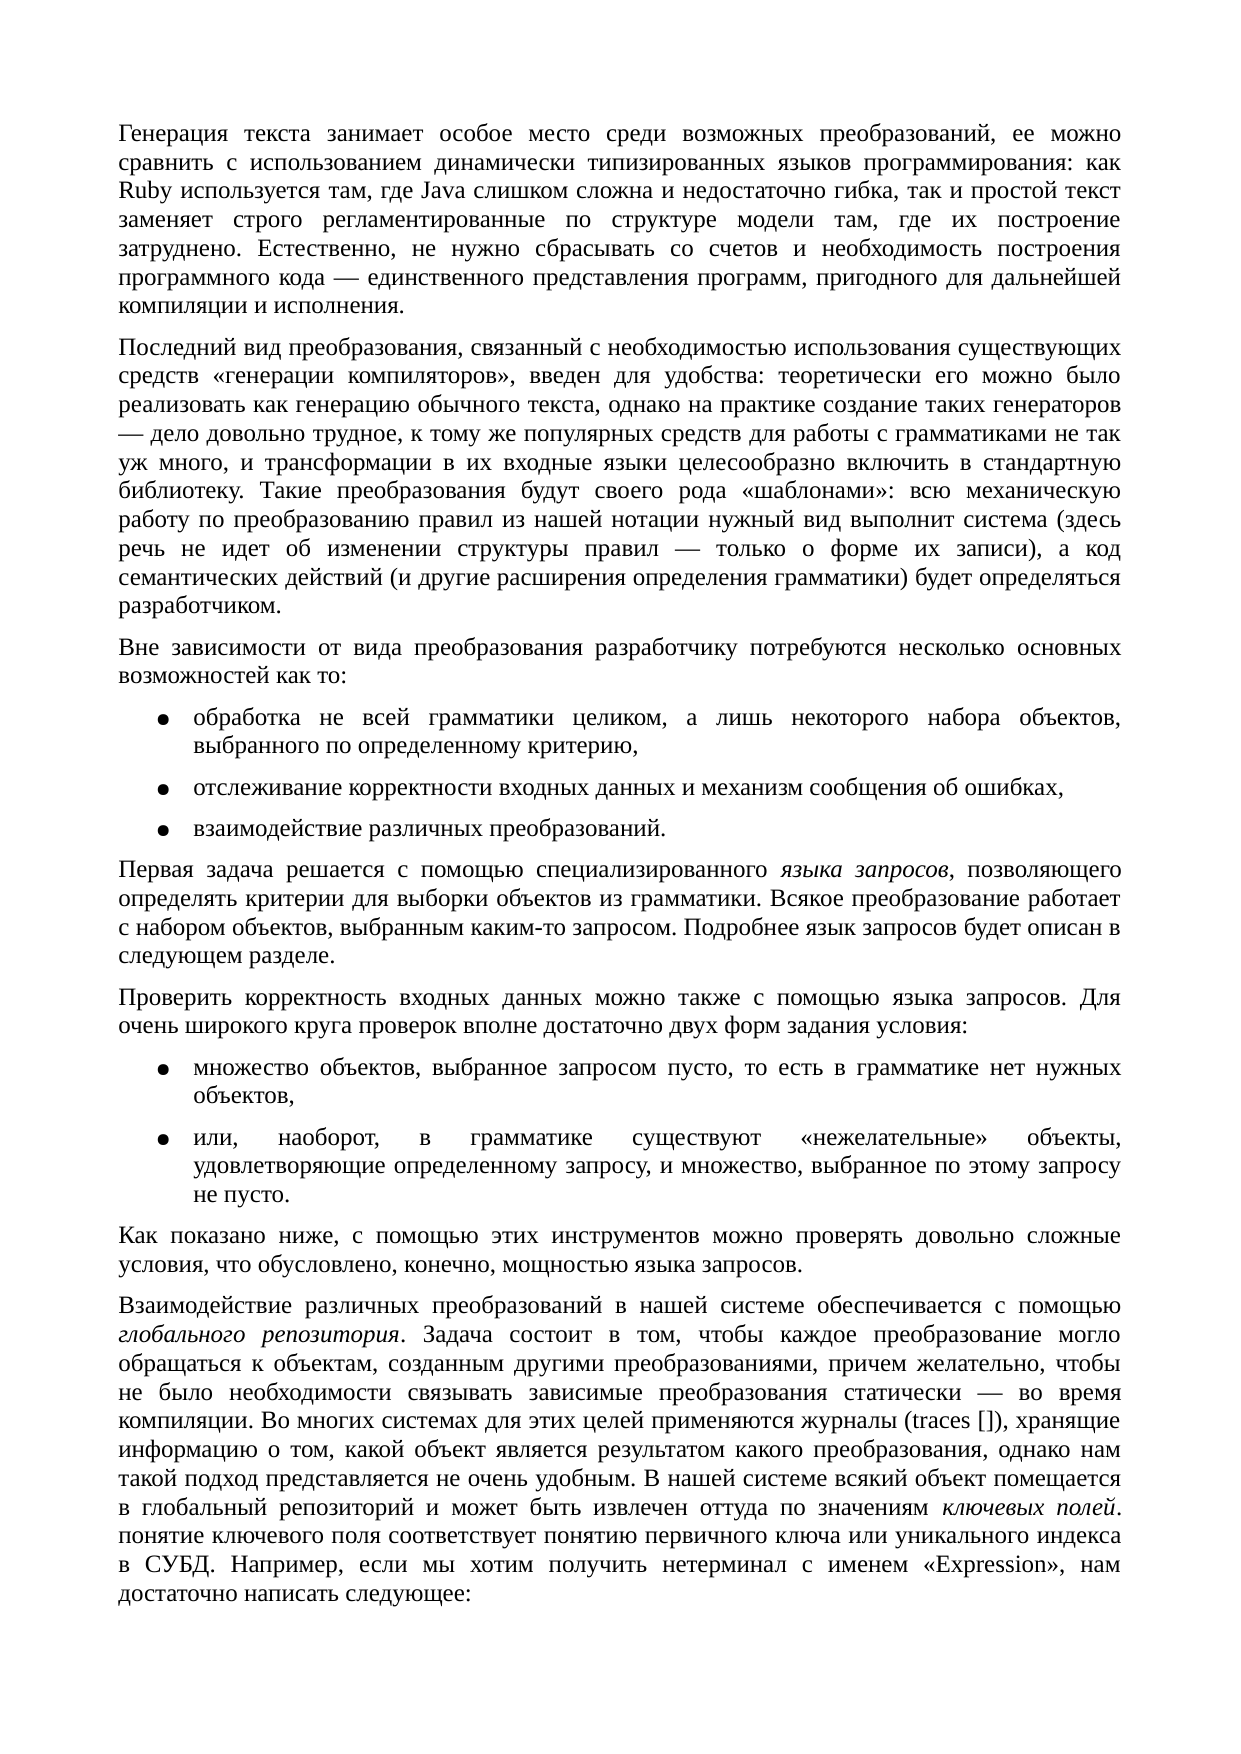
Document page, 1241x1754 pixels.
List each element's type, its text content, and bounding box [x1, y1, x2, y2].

text Генерация текста занимает особое место среди возможных преобразований, ее можно сравнить с использованием динамически типизированных языков программирования: как Ruby используется там, где Java слишком сложна и недостаточно гибка, так и простой текст заменяет строго регламентированные по структуре модели там, где их построение затруднено. Естественно, не нужно сбрасывать со счетов и необходимость построения программного кода — единственного представления программ, пригодного для дальнейшей компиляции и исполнения. [118, 118, 1122, 319]
list отслеживание корректности входных данных и механизм сообщения об ошибках, [156, 772, 1122, 801]
text Последний вид преобразования, связанный с необходимостью использования существующих средств «генерации компиляторов», введен для удобства: теоретически его можно было реализовать как генерацию обычного текста, однако на практике создание таких генераторов — дело довольно трудное, к тому же популярных средств для работы с грамматиками не так уж много, и трансформации в их входные языки целесообразно включить в стандартную библиотеку. Такие преобразования будут своего рода «шаблонами»: всю механическую работу по преобразованию правил из нашей нотации нужный вид выполнит система (здесь речь не идет об изменении структуры правил — только о форме их записи), а код семантических действий (и другие расширения определения грамматики) будет определяться разработчиком. [118, 332, 1122, 619]
list множество объектов, выбранное запросом пусто, то есть в грамматике нет нужных объектов, [156, 1052, 1122, 1109]
list или, наоборот, в грамматике существуют «нежелательные» объекты, удовлетворяющие определенному запросу, и множество, выбранное по этому запросу не пусто. [156, 1122, 1122, 1208]
list взаимодействие различных преобразований. [156, 813, 1122, 842]
text Первая задача решается с помощью специализированного языка запросов, позволяющего определять критерии для выборки объектов из грамматики. Всякое преобразование работает с набором объектов, выбранным каким-то запросом. Подробнее язык запросов будет описан в следующем разделе. [118, 854, 1122, 969]
text Проверить корректность входных данных можно также с помощью языка запросов. Для очень широкого круга проверок вполне достаточно двух форм задания условия: [118, 982, 1122, 1039]
text Взаимодействие различных преобразований в нашей системе обеспечивается с помощью глобального репозитория. Задача состоит в том, чтобы каждое преобразование могло обращаться к объектам, созданным другими преобразованиями, причем желательно, чтобы не было необходимости связывать зависимые преобразования статически — во время компиляции. Во многих системах для этих целей применяются журналы (traces []), хранящие информацию о том, какой объект является результатом какого преобразования, однако нам такой подход представляется не очень удобным. В нашей системе всякий объект помещается в глобальный репозиторий и может быть извлечен оттуда по значениям ключевых полей. понятие ключевого поля соответствует понятию первичного ключа или уникального индекса в СУБД. Например, если мы хотим получить нетерминал с именем «Expression», нам достаточно написать следующее: [118, 1291, 1122, 1607]
text Вне зависимости от вида преобразования разработчику потребуются несколько основных возможностей как то: [118, 632, 1122, 689]
text Как показано ниже, с помощью этих инструментов можно проверять довольно сложные условия, что обусловлено, конечно, мощностью языка запросов. [118, 1221, 1122, 1278]
list обработка не всей грамматики целиком, а лишь некоторого набора объектов, выбранного по определенному критерию, [156, 702, 1122, 759]
